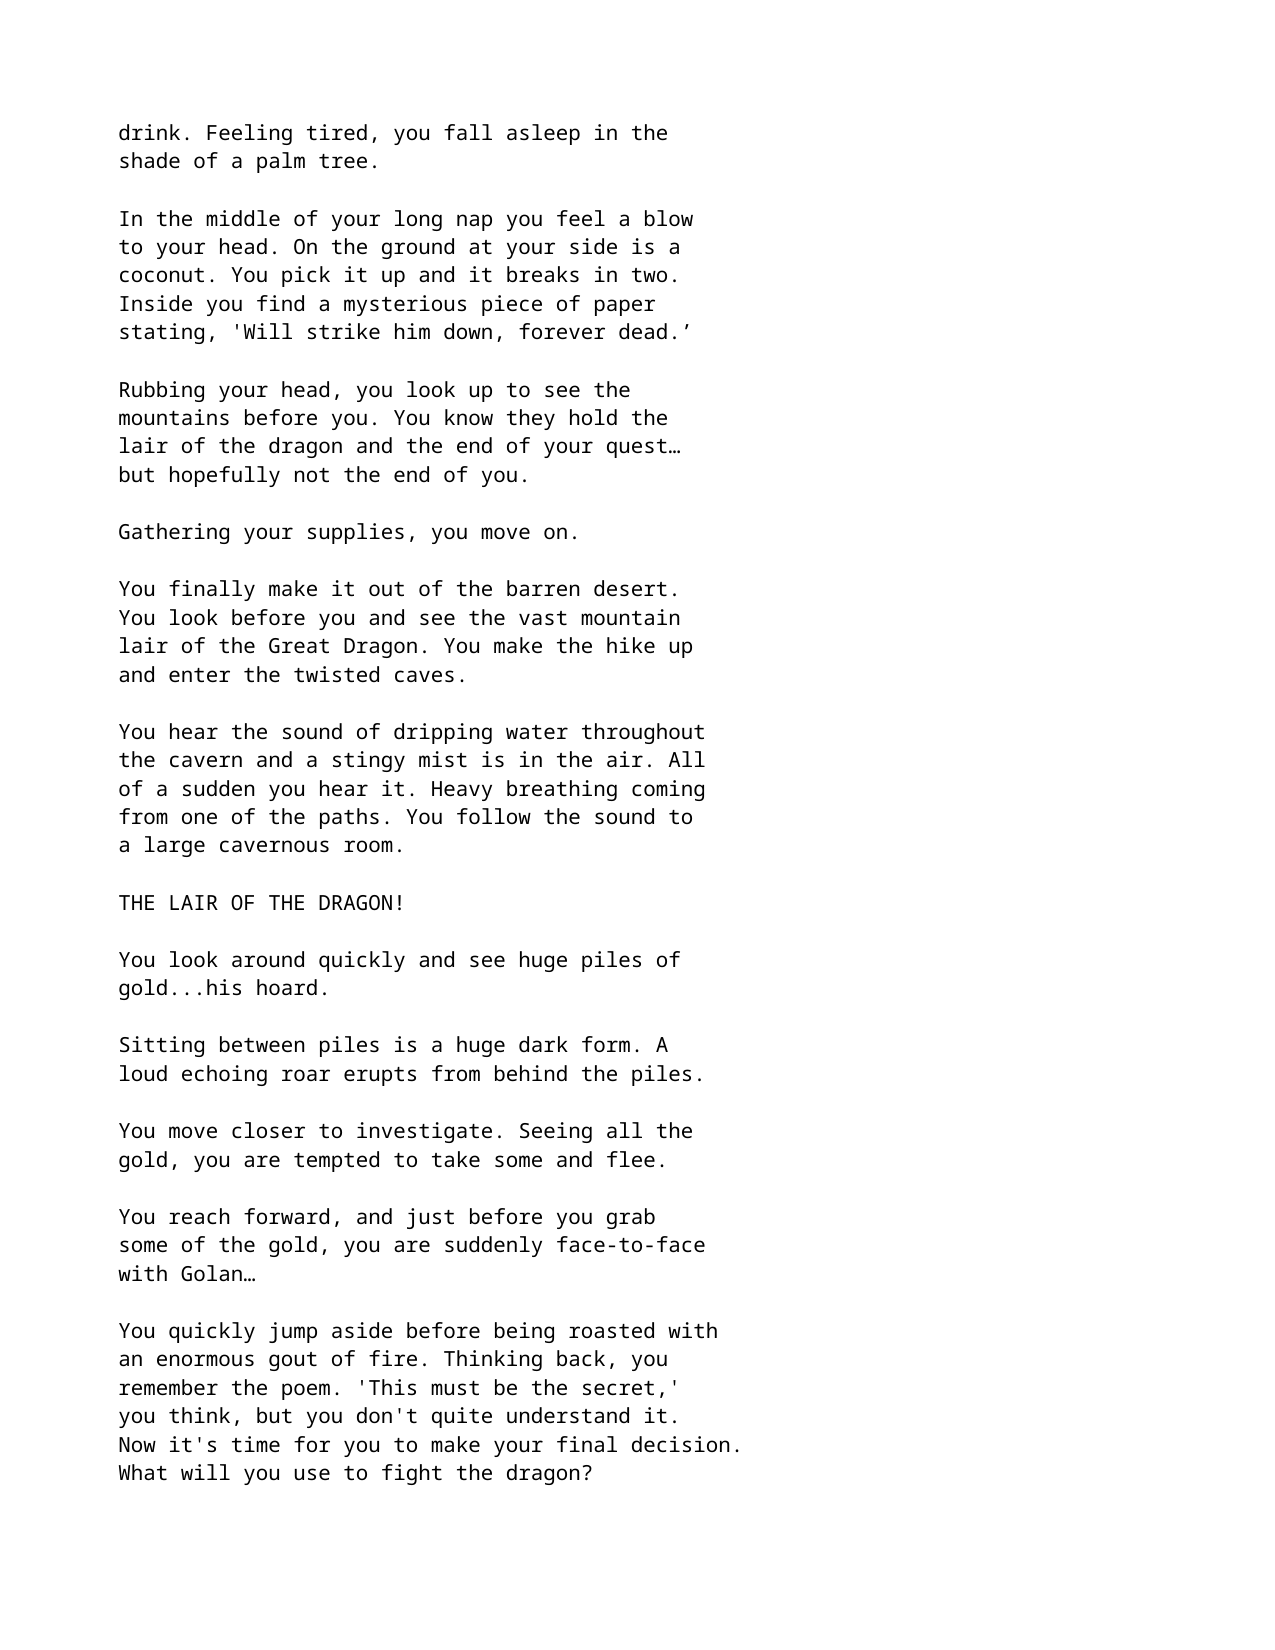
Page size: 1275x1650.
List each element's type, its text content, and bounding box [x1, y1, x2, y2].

text a large cavernous room. [118, 831, 1157, 859]
text you think, but you don't quite understand it. [118, 1401, 1157, 1430]
text but hopefully not the end of you. [118, 460, 1157, 488]
text an enormous gout of fire. Thinking back, you [118, 1344, 1157, 1373]
text You move closer to investigate. Seeing all the [118, 1116, 1157, 1145]
text You look around quickly and see huge piles of [118, 945, 1157, 973]
text Sitting between piles is a huge dark form. A [118, 1031, 1157, 1059]
text You hear the sound of dripping water throughout [118, 717, 1157, 745]
text lair of the dragon and the end of your quest… [118, 432, 1157, 460]
text with Golan… [118, 1259, 1157, 1287]
text drink. Feeling tired, you fall asleep in the [118, 118, 1157, 147]
text THE LAIR OF THE DRAGON! [118, 888, 1157, 916]
text Now it's time for you to make your final decision. [118, 1430, 1157, 1458]
text Rubbing your head, you look up to see the [118, 375, 1157, 403]
text coconut. You pick it up and it breaks in two. [118, 261, 1157, 289]
text Inside you find a mysterious piece of paper [118, 289, 1157, 317]
text of a sudden you hear it. Heavy breathing coming [118, 774, 1157, 802]
text and enter the twisted caves. [118, 660, 1157, 688]
text remember the poem. 'This must be the secret,' [118, 1373, 1157, 1401]
text You reach forward, and just before you grab [118, 1202, 1157, 1230]
text mountains before you. You know they hold the [118, 403, 1157, 432]
text You quickly jump aside before being roasted with [118, 1316, 1157, 1344]
text lair of the Great Dragon. You make the hike up [118, 631, 1157, 660]
text stating, 'Will strike him down, forever dead.’ [118, 317, 1157, 346]
text shade of a palm tree. [118, 147, 1157, 175]
text gold, you are tempted to take some and flee. [118, 1145, 1157, 1173]
text from one of the paths. You follow the sound to [118, 802, 1157, 831]
text loud echoing roar erupts from behind the piles. [118, 1059, 1157, 1087]
text You finally make it out of the barren desert. [118, 574, 1157, 603]
text Gathering your supplies, you move on. [118, 517, 1157, 546]
text some of the gold, you are suddenly face-to-face [118, 1230, 1157, 1259]
text to your head. On the ground at your side is a [118, 232, 1157, 261]
text You look before you and see the vast mountain [118, 603, 1157, 631]
text In the middle of your long nap you feel a blow [118, 204, 1157, 232]
text gold...his hoard. [118, 973, 1157, 1002]
text What will you use to fight the dragon? [118, 1458, 1157, 1487]
text the cavern and a stingy mist is in the air. All [118, 745, 1157, 774]
